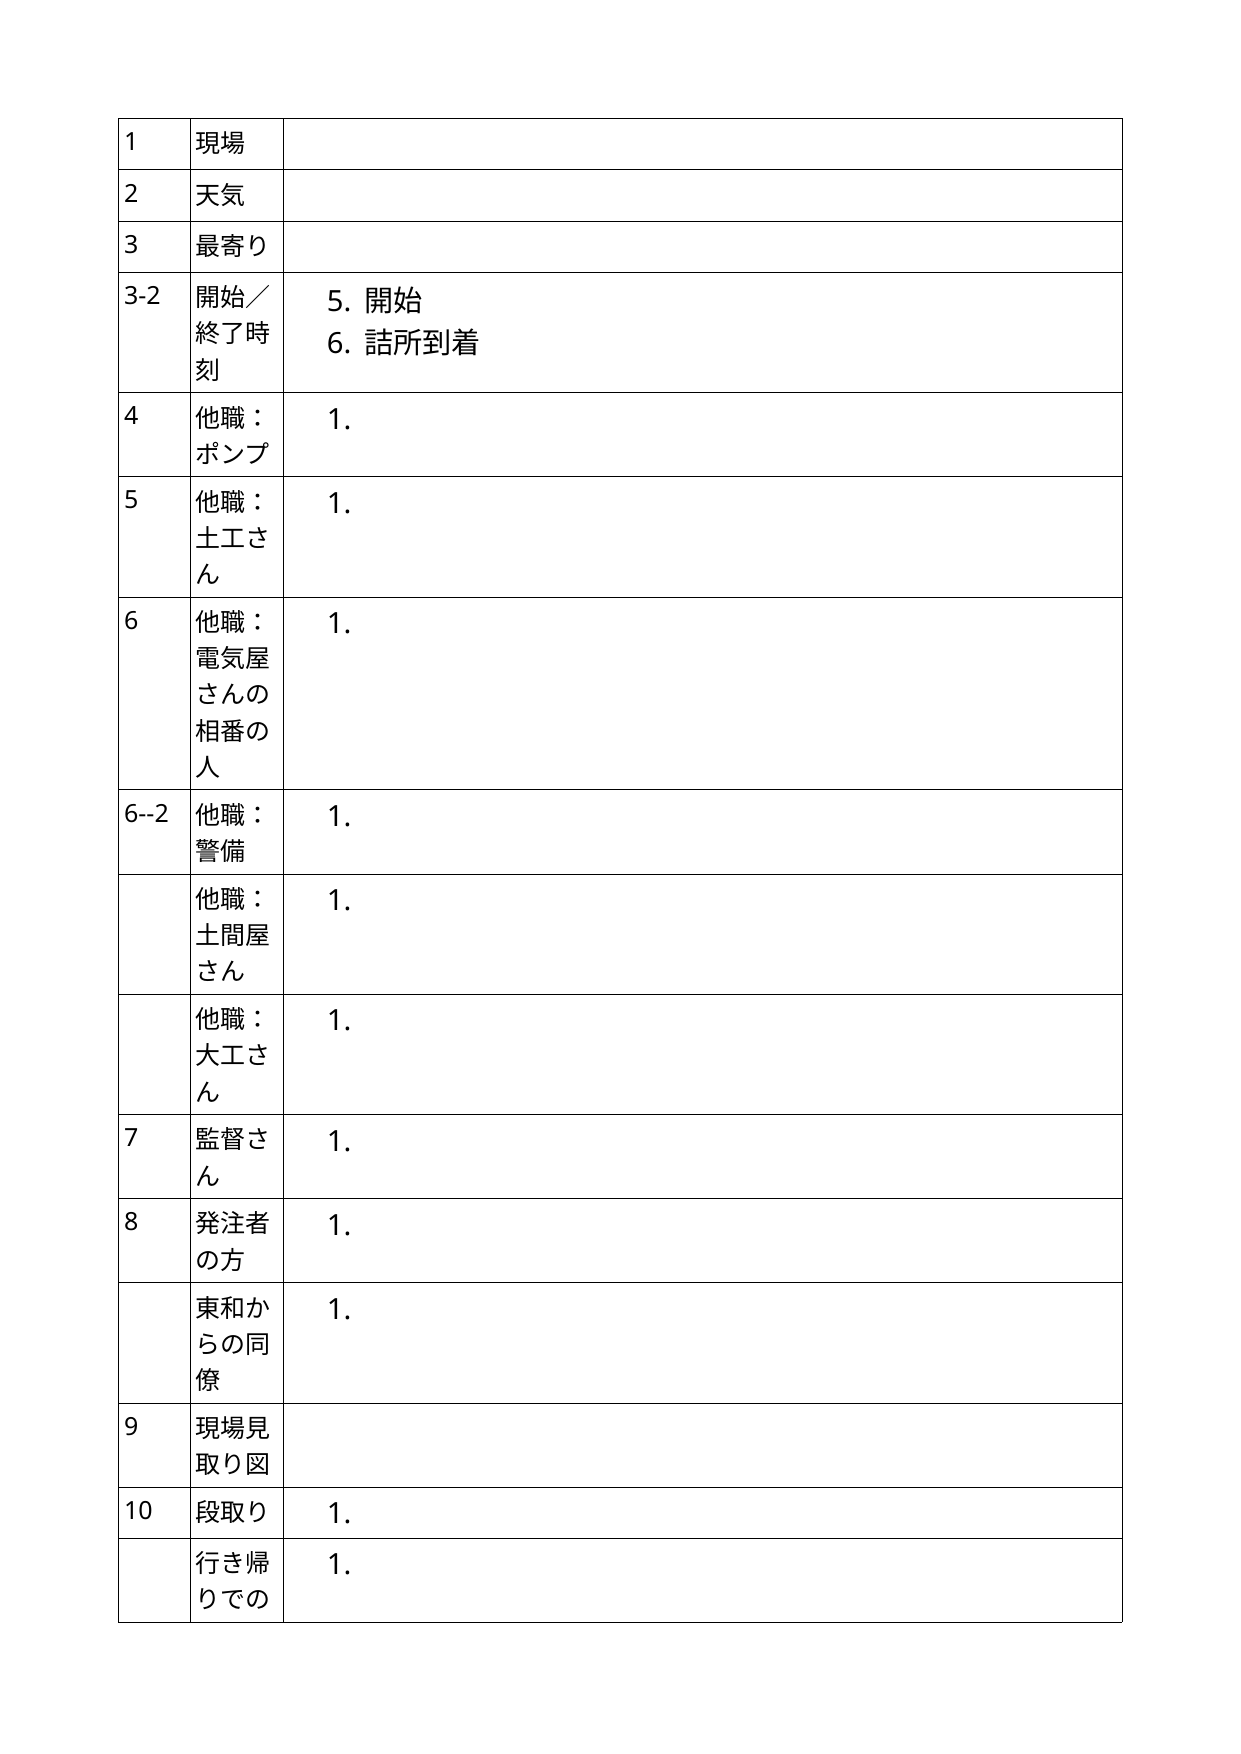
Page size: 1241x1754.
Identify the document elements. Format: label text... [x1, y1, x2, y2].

table_cell 4 [119, 393, 190, 476]
table_cell 他職：警備 [191, 790, 283, 873]
table_cell 他職：土工さん [191, 477, 283, 597]
table_cell 開始／終了時刻 [191, 273, 283, 392]
table_cell 行き帰りでの [191, 1539, 283, 1622]
table_cell [284, 477, 1122, 597]
table_cell 6 [119, 598, 190, 789]
table_cell 開始 詰所到着 [284, 273, 1122, 392]
table_cell [284, 1115, 1122, 1198]
table_cell [284, 1199, 1122, 1282]
table_cell [119, 995, 190, 1114]
table_cell 他職：電気屋さんの相番の人 [191, 598, 283, 789]
table_cell 2 [119, 170, 190, 221]
table_cell 現場見取り図 [191, 1404, 283, 1487]
table_header [284, 119, 1122, 169]
table_cell 他職：土間屋さん [191, 875, 283, 994]
table_cell 監督さん [191, 1115, 283, 1198]
table_cell [119, 1283, 190, 1402]
table_cell [284, 393, 1122, 476]
table_cell [284, 995, 1122, 1114]
table_cell 3-2 [119, 273, 190, 392]
table_cell [284, 875, 1122, 994]
table_cell [284, 170, 1122, 221]
table_cell 発注者の方 [191, 1199, 283, 1282]
table_cell 他職：大工さん [191, 995, 283, 1114]
table_cell 最寄り [191, 222, 283, 272]
table_cell [284, 790, 1122, 873]
table_cell [284, 222, 1122, 272]
table_header 1 [119, 119, 190, 169]
table_cell [284, 1283, 1122, 1402]
table_cell 10 [119, 1488, 190, 1538]
table_cell [119, 1539, 190, 1622]
table_header 現場 [191, 119, 283, 169]
table_cell 6--2 [119, 790, 190, 873]
table_cell [284, 598, 1122, 789]
table_cell [284, 1539, 1122, 1622]
table_cell 他職：ポンプ [191, 393, 283, 476]
table_cell [284, 1488, 1122, 1538]
table_cell [119, 875, 190, 994]
table_cell 天気 [191, 170, 283, 221]
table_cell 5 [119, 477, 190, 597]
table_cell 8 [119, 1199, 190, 1282]
table_cell 7 [119, 1115, 190, 1198]
table_cell [284, 1404, 1122, 1487]
table_cell 段取り [191, 1488, 283, 1538]
table_cell 3 [119, 222, 190, 272]
table_cell 東和からの同僚 [191, 1283, 283, 1402]
table_cell 9 [119, 1404, 190, 1487]
